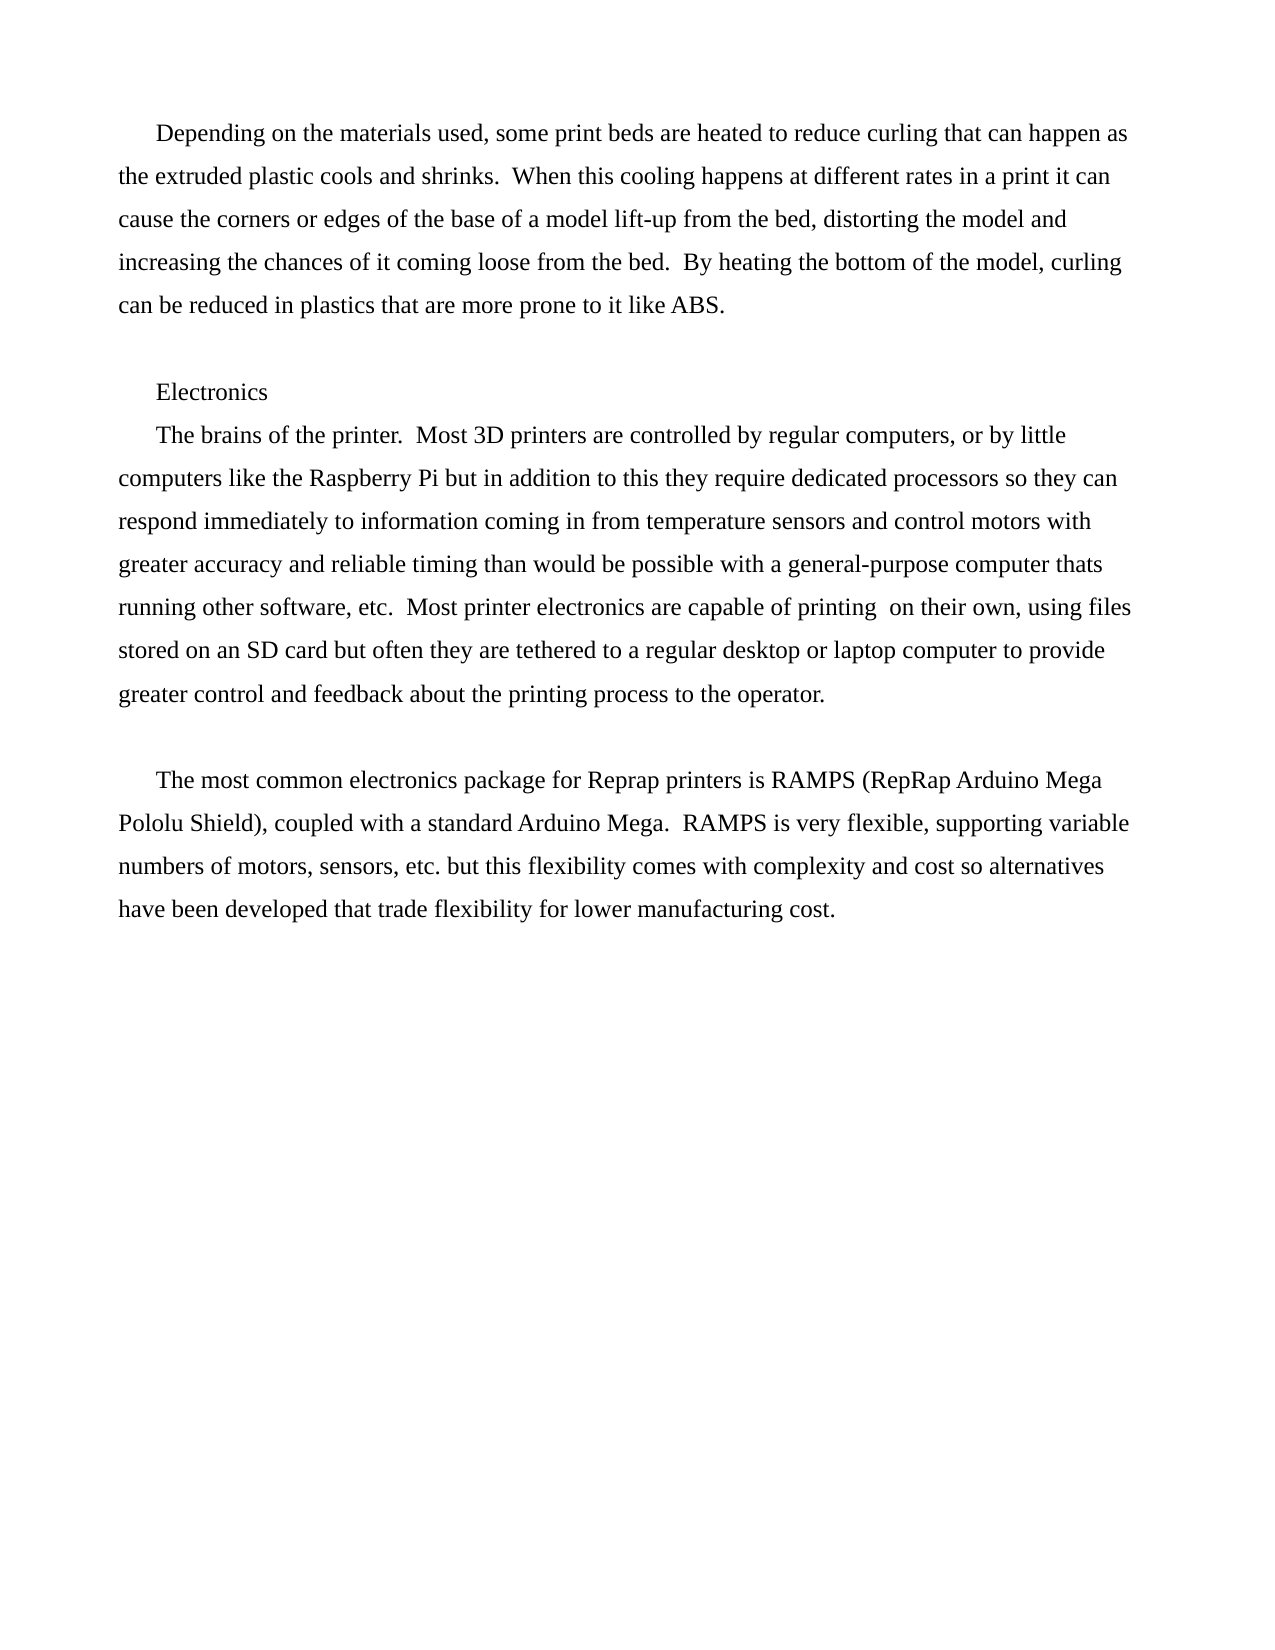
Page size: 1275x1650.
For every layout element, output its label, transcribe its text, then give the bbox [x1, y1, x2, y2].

text The most common electronics package for Reprap printers is RAMPS (RepRap Arduino Mega Pololu Shield), coupled with a standard Arduino Mega. RAMPS is very flexible, supporting variable numbers of motors, sensors, etc. but this flexibility comes with complexity and cost so alternatives have been developed that trade flexibility for lower manufacturing cost. [118, 765, 1157, 923]
text Electronics [118, 377, 1157, 406]
text Depending on the materials used, some print beds are heated to reduce curling that can happen as the extruded plastic cools and shrinks. When this cooling happens at different rates in a print it can cause the corners or edges of the base of a model lift-up from the bed, distorting the model and increasing the chances of it coming loose from the bed. By heating the bottom of the model, curling can be reduced in plastics that are more prone to it like ABS. [118, 118, 1157, 319]
text The brains of the printer. Most 3D printers are controlled by regular computers, or by little computers like the Raspberry Pi but in addition to this they require dedicated processors so they can respond immediately to information coming in from temperature sensors and control motors with greater accuracy and reliable timing than would be possible with a general-purpose computer thats running other software, etc. Most printer electronics are capable of printing on their own, using files stored on an SD card but often they are tethered to a regular desktop or laptop computer to provide greater control and feedback about the printing process to the operator. [118, 420, 1157, 707]
